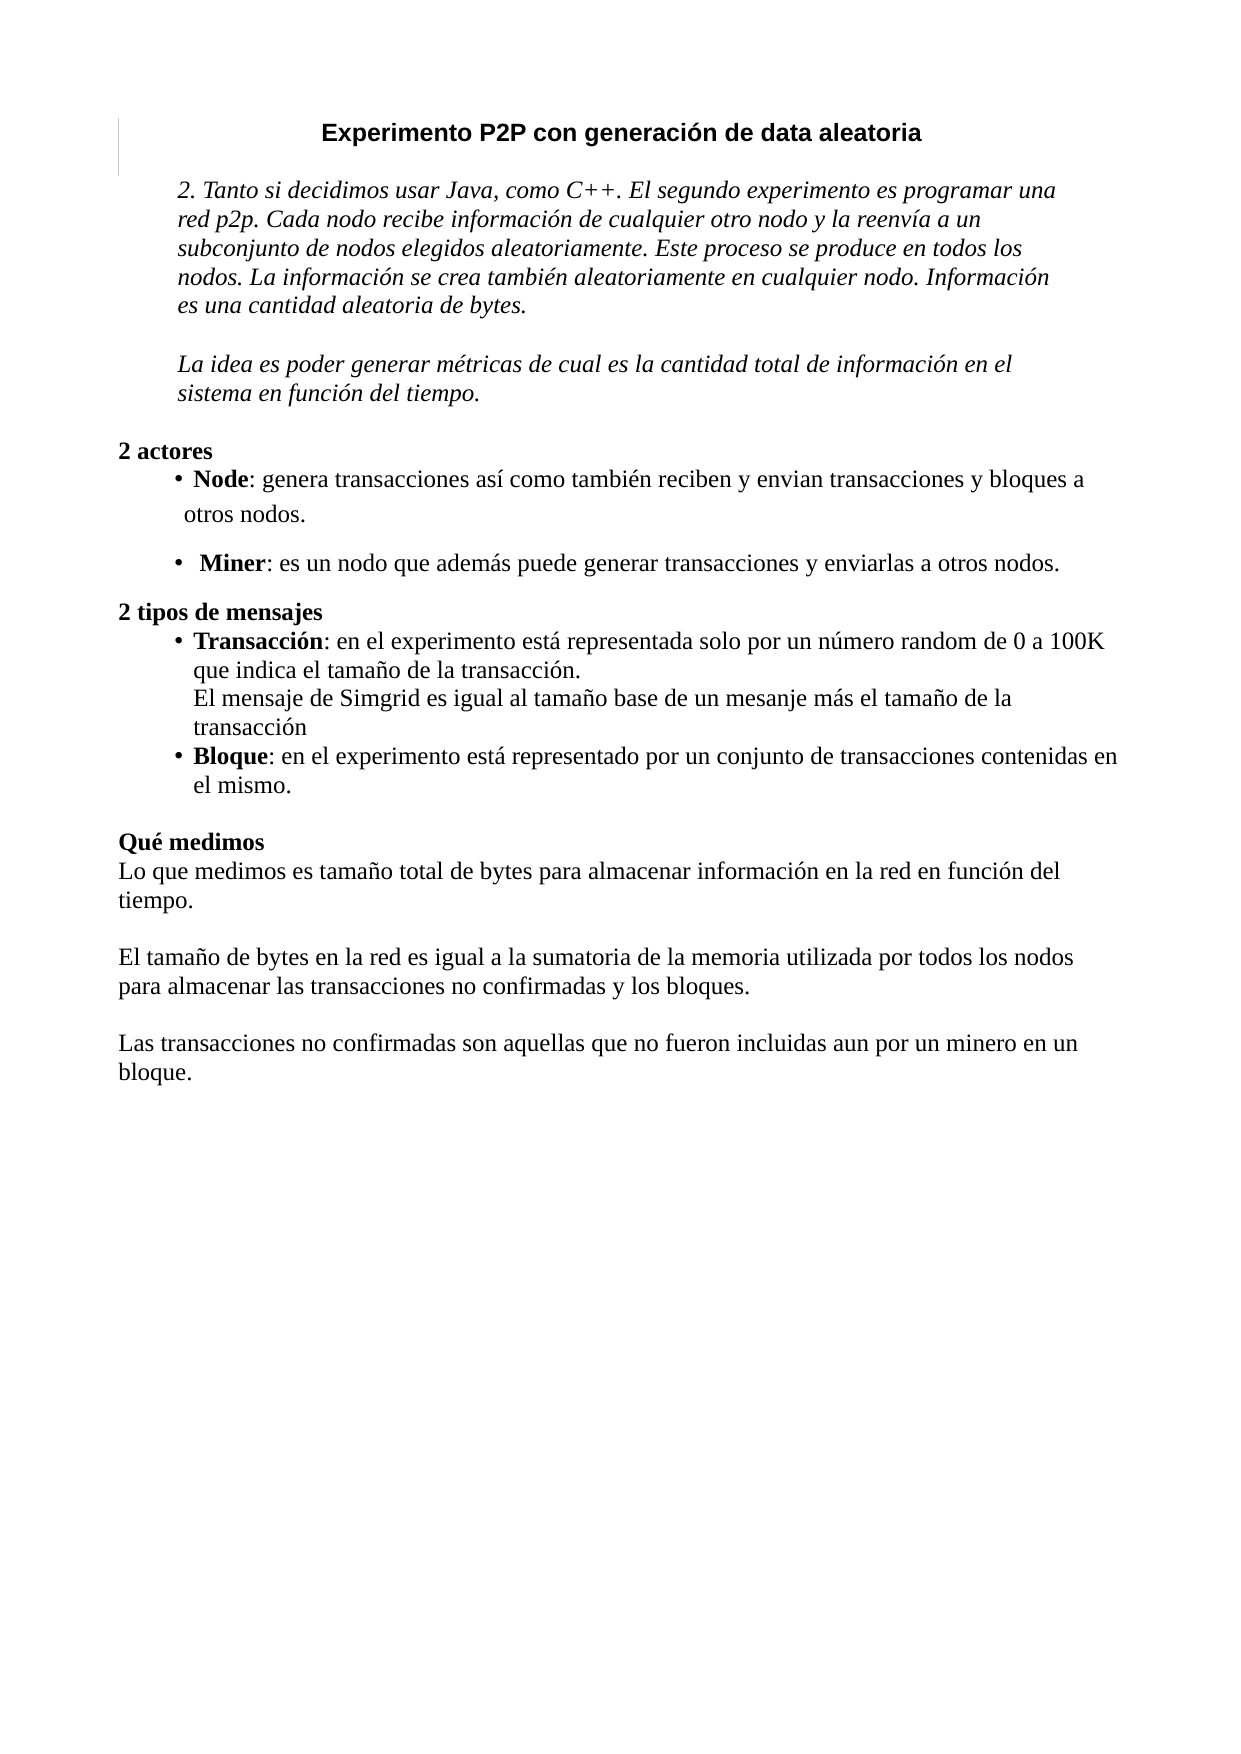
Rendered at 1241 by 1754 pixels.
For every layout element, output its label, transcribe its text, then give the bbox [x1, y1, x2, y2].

text La idea es poder generar métricas de cual es la cantidad total de información en el sistema en función del tiempo. [177, 349, 1063, 406]
list Transacción: en el experimento está representada solo por un número random de 0 a 100K que indica el tamaño de la transacción. El mensaje de Simgrid es igual al tamaño base de un mesanje más el tamaño de la transacción [174, 626, 1122, 741]
list Node: genera transacciones así como también reciben y envian transacciones y bloques a otros nodos. [174, 464, 1122, 528]
text 2 tipos de mensajes [118, 597, 1122, 626]
text El tamaño de bytes en la red es igual a la sumatoria de la memoria utilizada por todos los nodos para almacenar las transacciones no confirmadas y los bloques. [118, 913, 1122, 1000]
text 2. Tanto si decidimos usar Java, como C++. El segundo experimento es programar una red p2p. Cada nodo recibe información de cualquier otro nodo y la reenvía a un subconjunto de nodos elegidos aleatoriamente. Este proceso se produce en todos los nodos. La información se crea también aleatoriamente en cualquier nodo. Información es una cantidad aleatoria de bytes. [177, 176, 1063, 319]
text Qué medimos [118, 827, 1122, 856]
text Experimento P2P con generación de data aleatoria [119, 118, 1122, 147]
list Miner: es un nodo que además puede generar transacciones y enviarlas a otros nodos. [174, 548, 1122, 577]
text Lo que medimos es tamaño total de bytes para almacenar información en la red en función del tiempo. [118, 856, 1122, 913]
text Las transacciones no confirmadas son aquellas que no fueron incluidas aun por un minero en un bloque. [118, 1000, 1122, 1086]
list Bloque: en el experimento está representado por un conjunto de transacciones contenidas en el mismo. [174, 741, 1122, 798]
text 2 actores [118, 436, 1122, 464]
